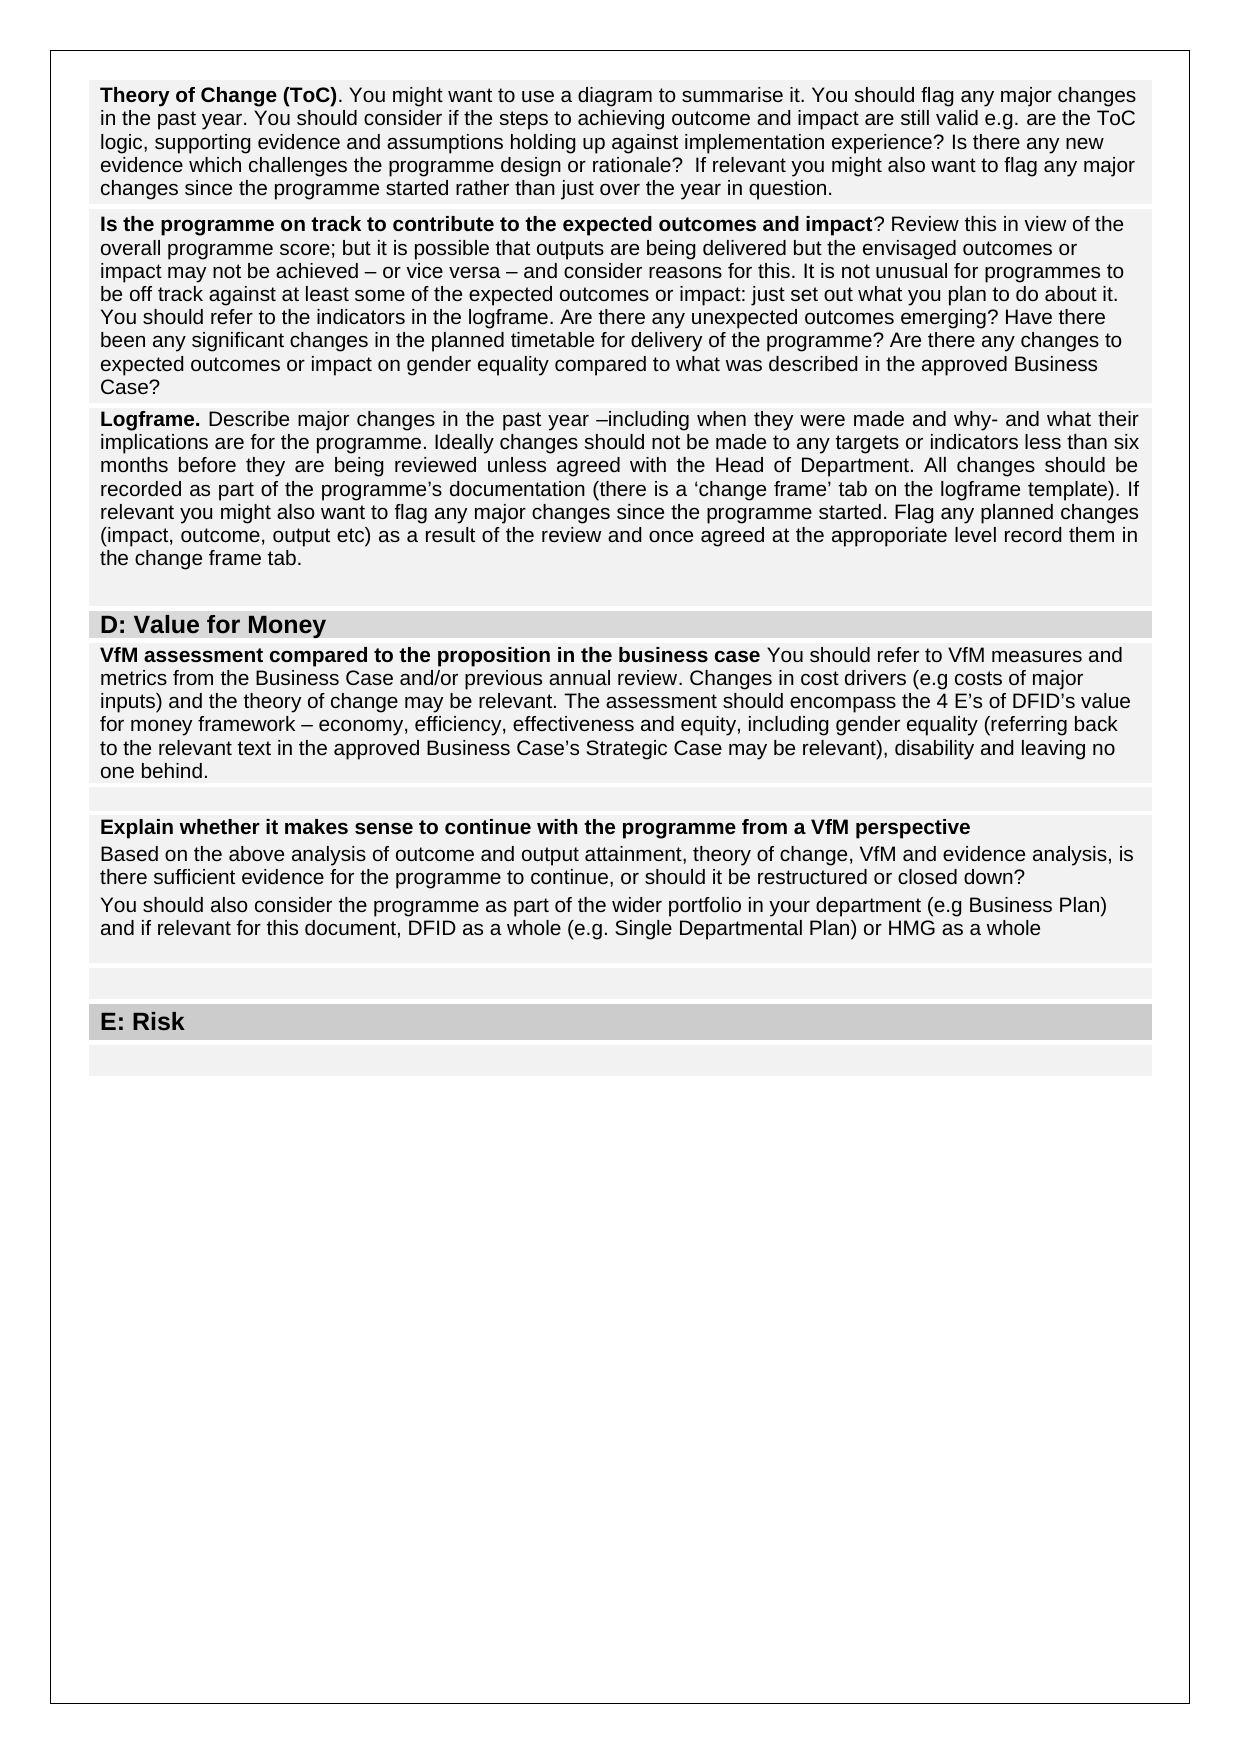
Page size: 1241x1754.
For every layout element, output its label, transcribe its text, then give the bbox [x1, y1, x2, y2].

table_cell Is the programme on track to contribute to the expected outcomes and impact? Review this in view of the overall programme score; but it is possible that outputs are being delivered but the envisaged outcomes or impact may not be achieved – or vice versa – and consider reasons for this. It is not unusual for programmes to be off track against at least some of the expected outcomes or impact: just set out what you plan to do about it. You should refer to the indicators in the logframe. Are there any unexpected outcomes emerging? Have there been any significant changes in the planned timetable for delivery of the programme? Are there any changes to expected outcomes or impact on gender equality compared to what was described in the approved Business Case? [89, 209, 1152, 403]
table_cell [89, 968, 1152, 999]
table_cell Theory of Change (ToC). You might want to use a diagram to summarise it. You should flag any major changes in the past year. You should consider if the steps to achieving outcome and impact are still valid e.g. are the ToC logic, supporting evidence and assumptions holding up against implementation experience? Is there any new evidence which challenges the programme design or rationale? If relevant you might also want to flag any major changes since the programme started rather than just over the year in question. [89, 80, 1152, 204]
table_cell [1140, 787, 1152, 811]
table_cell E: Risk [89, 1004, 1152, 1040]
table_cell D: Value for Money [89, 611, 1152, 638]
table_cell Explain whether it makes sense to continue with the programme from a VfM perspective Based on the above analysis of outcome and output attainment, theory of change, VfM and evidence analysis, is there sufficient evidence for the programme to continue, or should it be restructured or closed down? You should also consider the programme as part of the wider portfolio in your department (e.g Business Plan) and if relevant for this document, DFID as a whole (e.g. Single Departmental Plan) or HMG as a whole [89, 815, 1152, 963]
table_cell Logframe. Describe major changes in the past year –including when they were made and why- and what their implications are for the programme. Ideally changes should not be made to any targets or indicators less than six months before they are being reviewed unless agreed with the Head of Department. All changes should be recorded as part of the programme’s documentation (there is a ‘change frame’ tab on the logframe template). If relevant you might also want to flag any major changes since the programme started. Flag any planned changes (impact, outcome, output etc) as a result of the review and once agreed at the approporiate level record them in the change frame tab. [89, 408, 1152, 606]
table_cell [89, 1045, 1152, 1076]
table_cell [89, 787, 100, 811]
